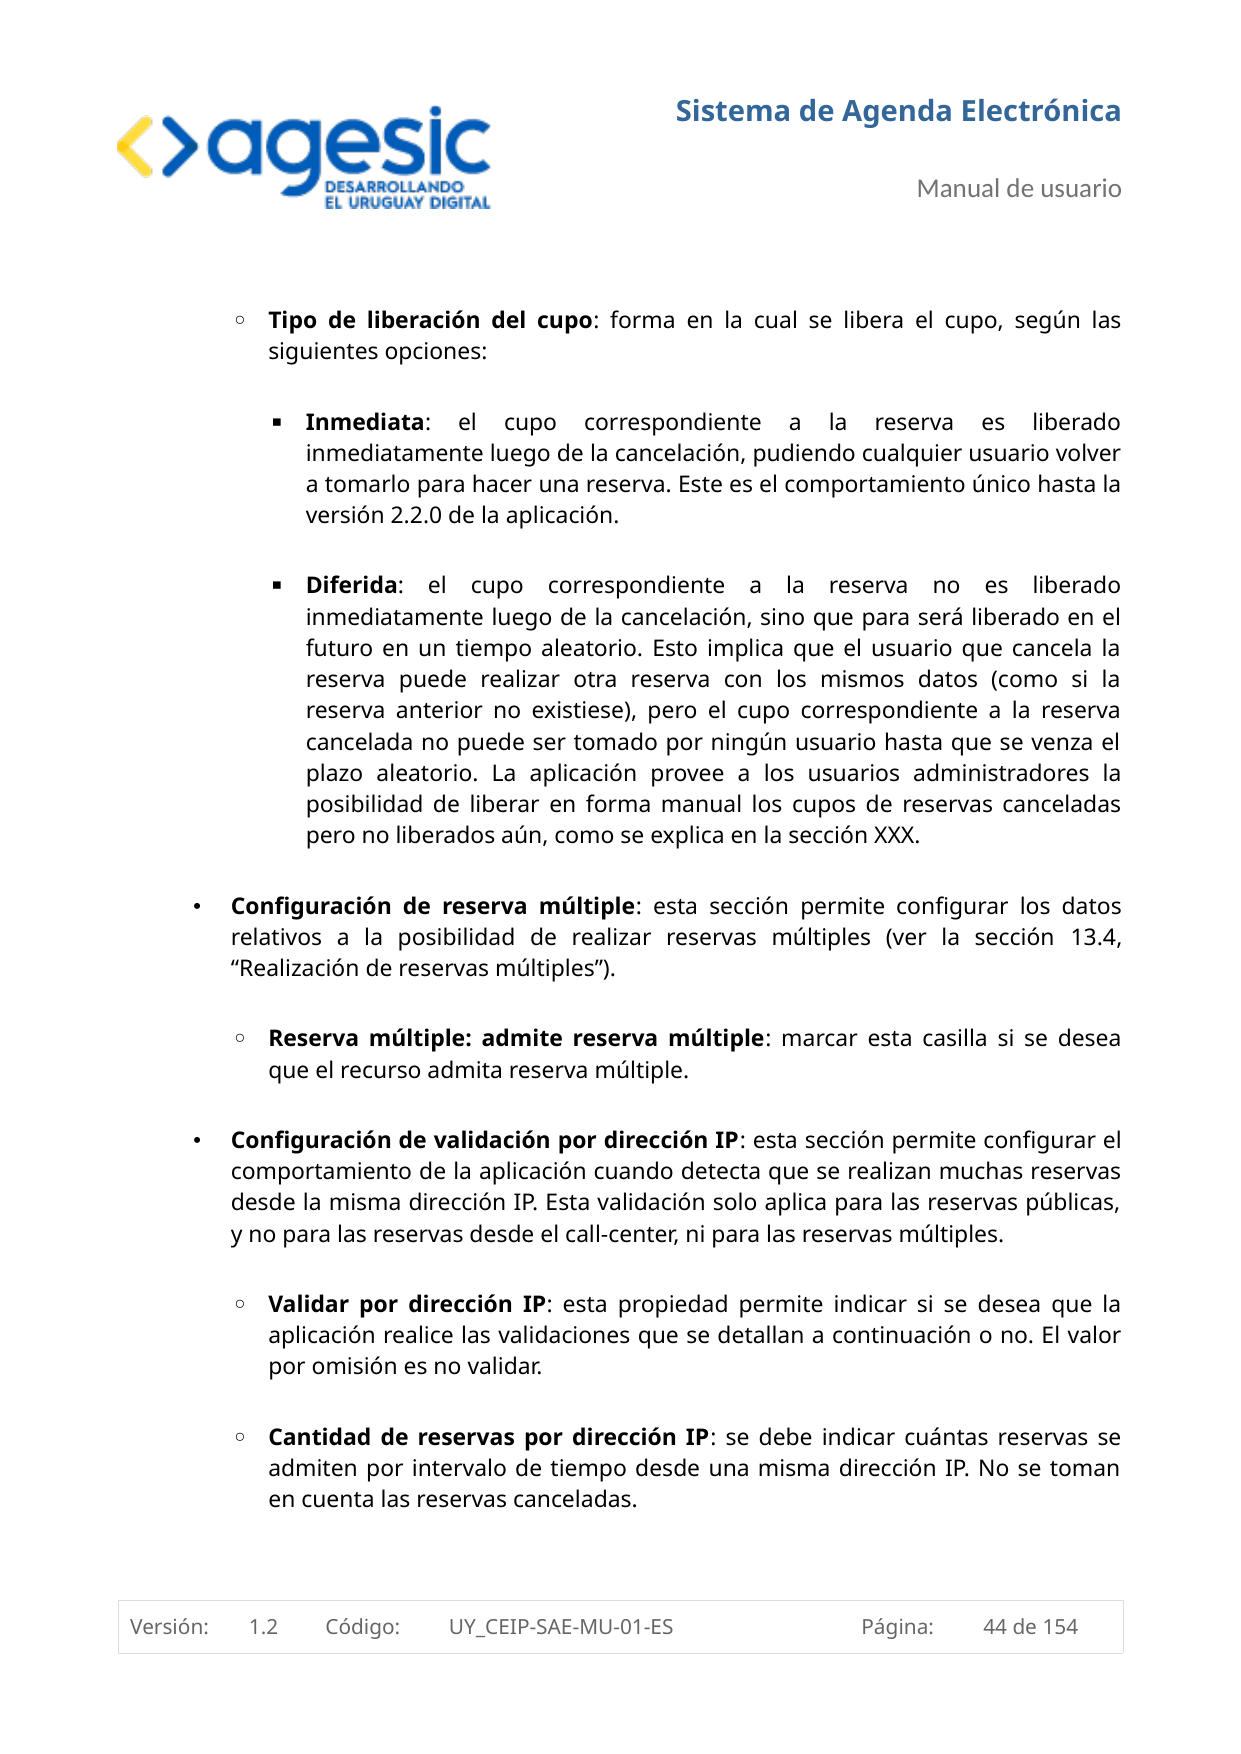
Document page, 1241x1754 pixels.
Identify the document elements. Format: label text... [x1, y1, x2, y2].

list Diferida: el cupo correspondiente a la reserva no es liberado inmediatamente luego de la cancelación, sino que para será liberado en el futuro en un tiempo aleatorio. Esto implica que el usuario que cancela la reserva puede realizar otra reserva con los mismos datos (como si la reserva anterior no existiese), pero el cupo correspondiente a la reserva cancelada no puede ser tomado por ningún usuario hasta que se venza el plazo aleatorio. La aplicación provee a los usuarios administradores la posibilidad de liberar en forma manual los cupos de reservas canceladas pero no liberados aún, como se explica en la sección XXX. [268, 569, 1122, 851]
list Cantidad de reservas por dirección IP: se debe indicar cuántas reservas se admiten por intervalo de tiempo desde una misma dirección IP. No se toman en cuenta las reservas canceladas. [231, 1421, 1122, 1514]
list Inmediata: el cupo correspondiente a la reserva es liberado inmediatamente luego de la cancelación, pudiendo cualquier usuario volver a tomarlo para hacer una reserva. Este es el comportamiento único hasta la versión 2.2.0 de la aplicación. [268, 406, 1122, 531]
list Reserva múltiple: admite reserva múltiple: marcar esta casilla si se desea que el recurso admita reserva múltiple. [231, 1022, 1122, 1085]
list Configuración de reserva múltiple: esta sección permite configurar los datos relativos a la posibilidad de realizar reservas múltiples (ver la sección 13.4, “Realización de reservas múltiples”). [193, 890, 1122, 983]
picture [116, 105, 492, 209]
list Validar por dirección IP: esta propiedad permite indicar si se desea que la aplicación realice las validaciones que se detallan a continuación o no. El valor por omisión es no validar. [231, 1288, 1122, 1382]
list Tipo de liberación del cupo: forma en la cual se libera el cupo, según las siguientes opciones: [231, 304, 1122, 367]
list Configuración de validación por dirección IP: esta sección permite configurar el comportamiento de la aplicación cuando detecta que se realizan muchas reservas desde la misma dirección IP. Esta validación solo aplica para las reservas públicas, y no para las reservas desde el call-center, ni para las reservas múltiples. [193, 1124, 1122, 1249]
